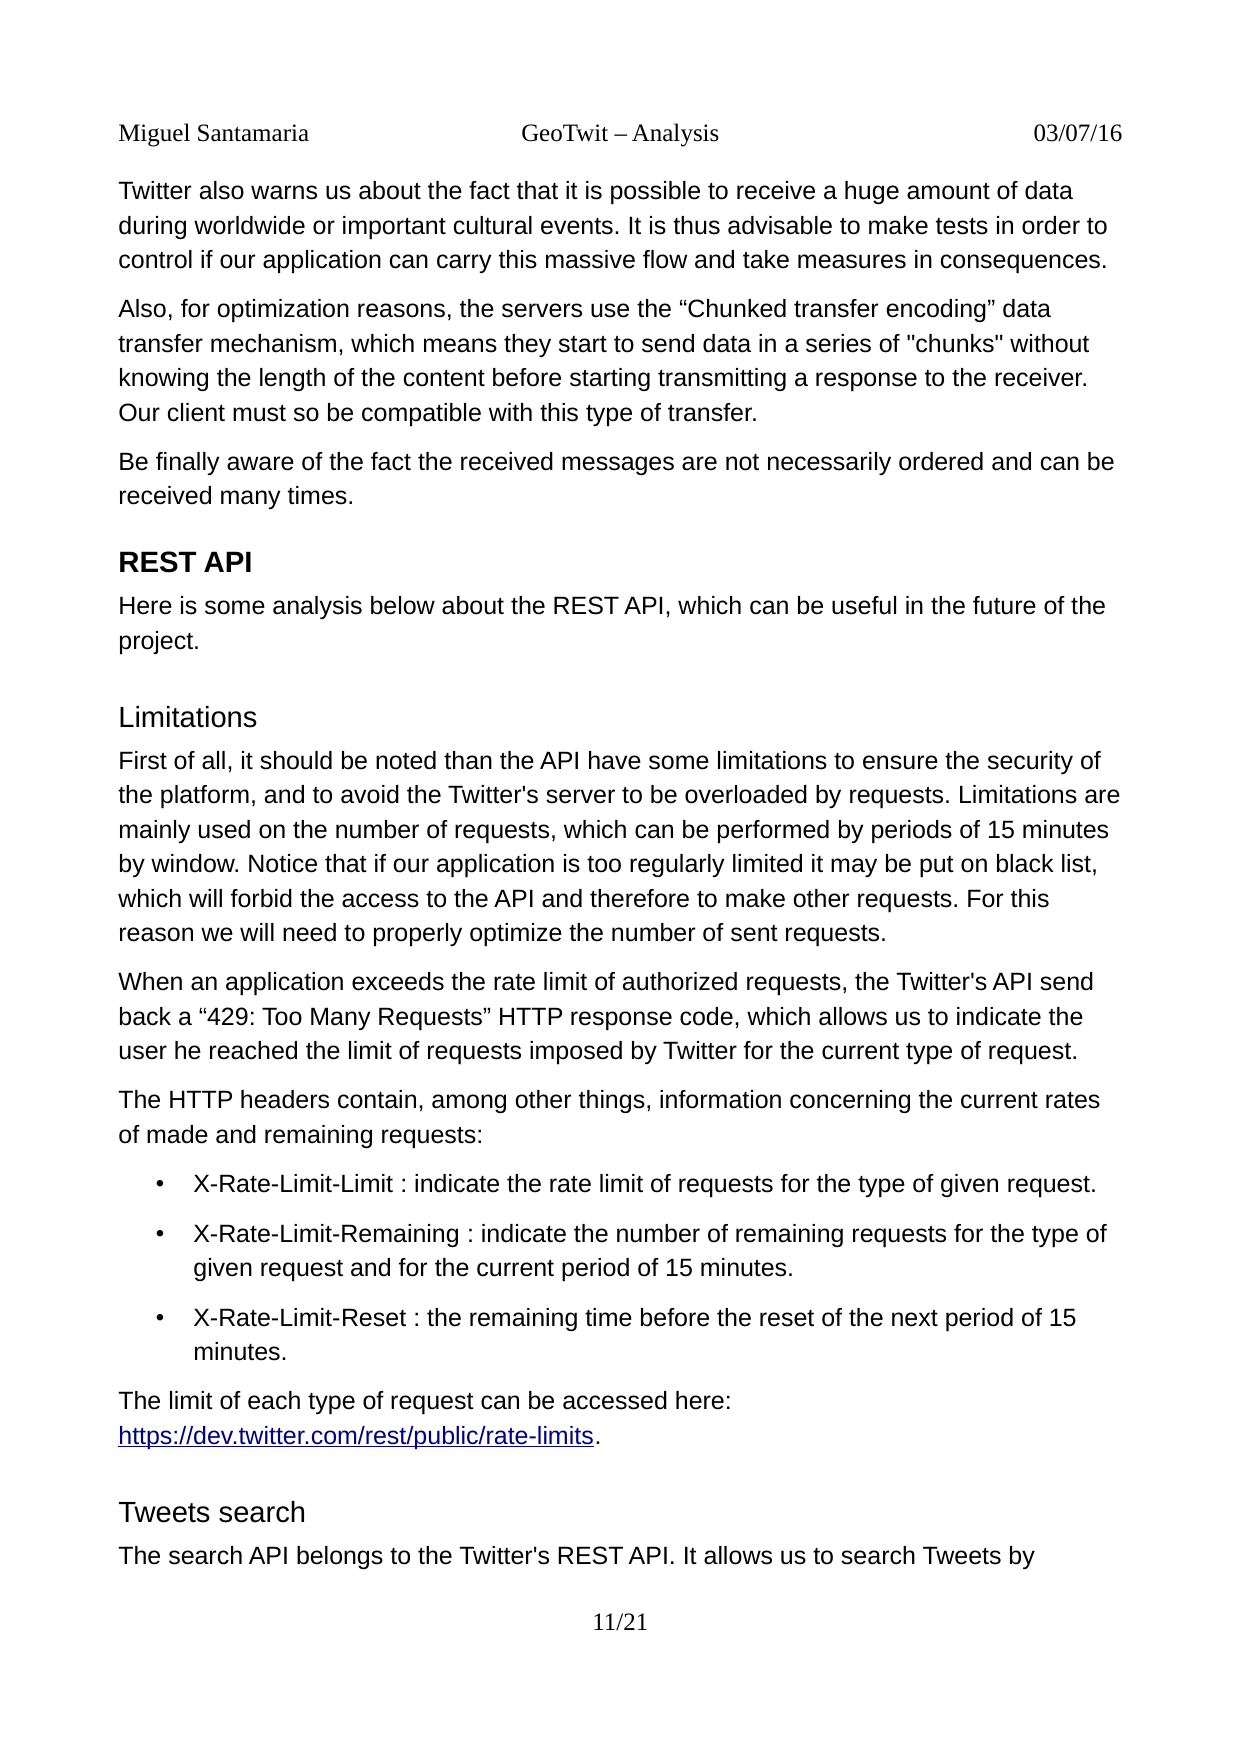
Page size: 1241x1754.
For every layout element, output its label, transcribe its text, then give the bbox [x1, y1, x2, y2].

text Twitter also warns us about the fact that it is possible to receive a huge amount of data during worldwide or important cultural events. It is thus advisable to make tests in order to control if our application can carry this massive flow and take measures in consequences. [118, 176, 1122, 274]
text Be finally aware of the fact the received messages are not necessarily ordered and can be received many times. [118, 447, 1122, 510]
text First of all, it should be noted than the API have some limitations to ensure the security of the platform, and to avoid the Twitter's server to be overloaded by requests. Limitations are mainly used on the number of requests, which can be performed by periods of 15 minutes by window. Notice that if our application is too regularly limited it may be put on black list, which will forbid the access to the API and therefore to make other requests. For this reason we will need to properly optimize the number of sent requests. [118, 746, 1122, 947]
list X-Rate-Limit-Limit : indicate the rate limit of requests for the type of given request. [156, 1169, 1122, 1198]
subtitle REST API [118, 545, 1122, 579]
text Here is some analysis below about the REST API, which can be useful in the future of the project. [118, 591, 1122, 654]
text The search API belongs to the Twitter's REST API. It allows us to search Tweets by [118, 1541, 1122, 1570]
list X-Rate-Limit- Reset : the remaining time before the reset of the next period of 15 minutes. [156, 1302, 1122, 1366]
subtitle Tweets search [118, 1495, 1122, 1529]
list X-Rate-Limit-Remaining : indicate the number of remaining requests for the type of given request and for the current period of 15 minutes. [156, 1219, 1122, 1282]
subtitle Limitations [118, 700, 1122, 733]
text The limit of each type of request can be accessed here: https://dev.twitter.com/rest/public/rate-limits. [118, 1386, 1122, 1449]
text When an application exceeds the rate limit of authorized requests, the Twitter's API send back a “429: Too Many Requests” HTTP response code, which allows us to indicate the user he reached the limit of requests imposed by Twitter for the current type of request. [118, 967, 1122, 1065]
text The HTTP headers contain, among other things, information concerning the current rates of made and remaining requests: [118, 1086, 1122, 1149]
text Also, for optimization reasons, the servers use the “Chunked transfer encoding” data transfer mechanism, which means they start to send data in a series of "chunks" without knowing the length of the content before starting transmitting a response to the receiver. Our client must so be compatible with this type of transfer. [118, 294, 1122, 427]
